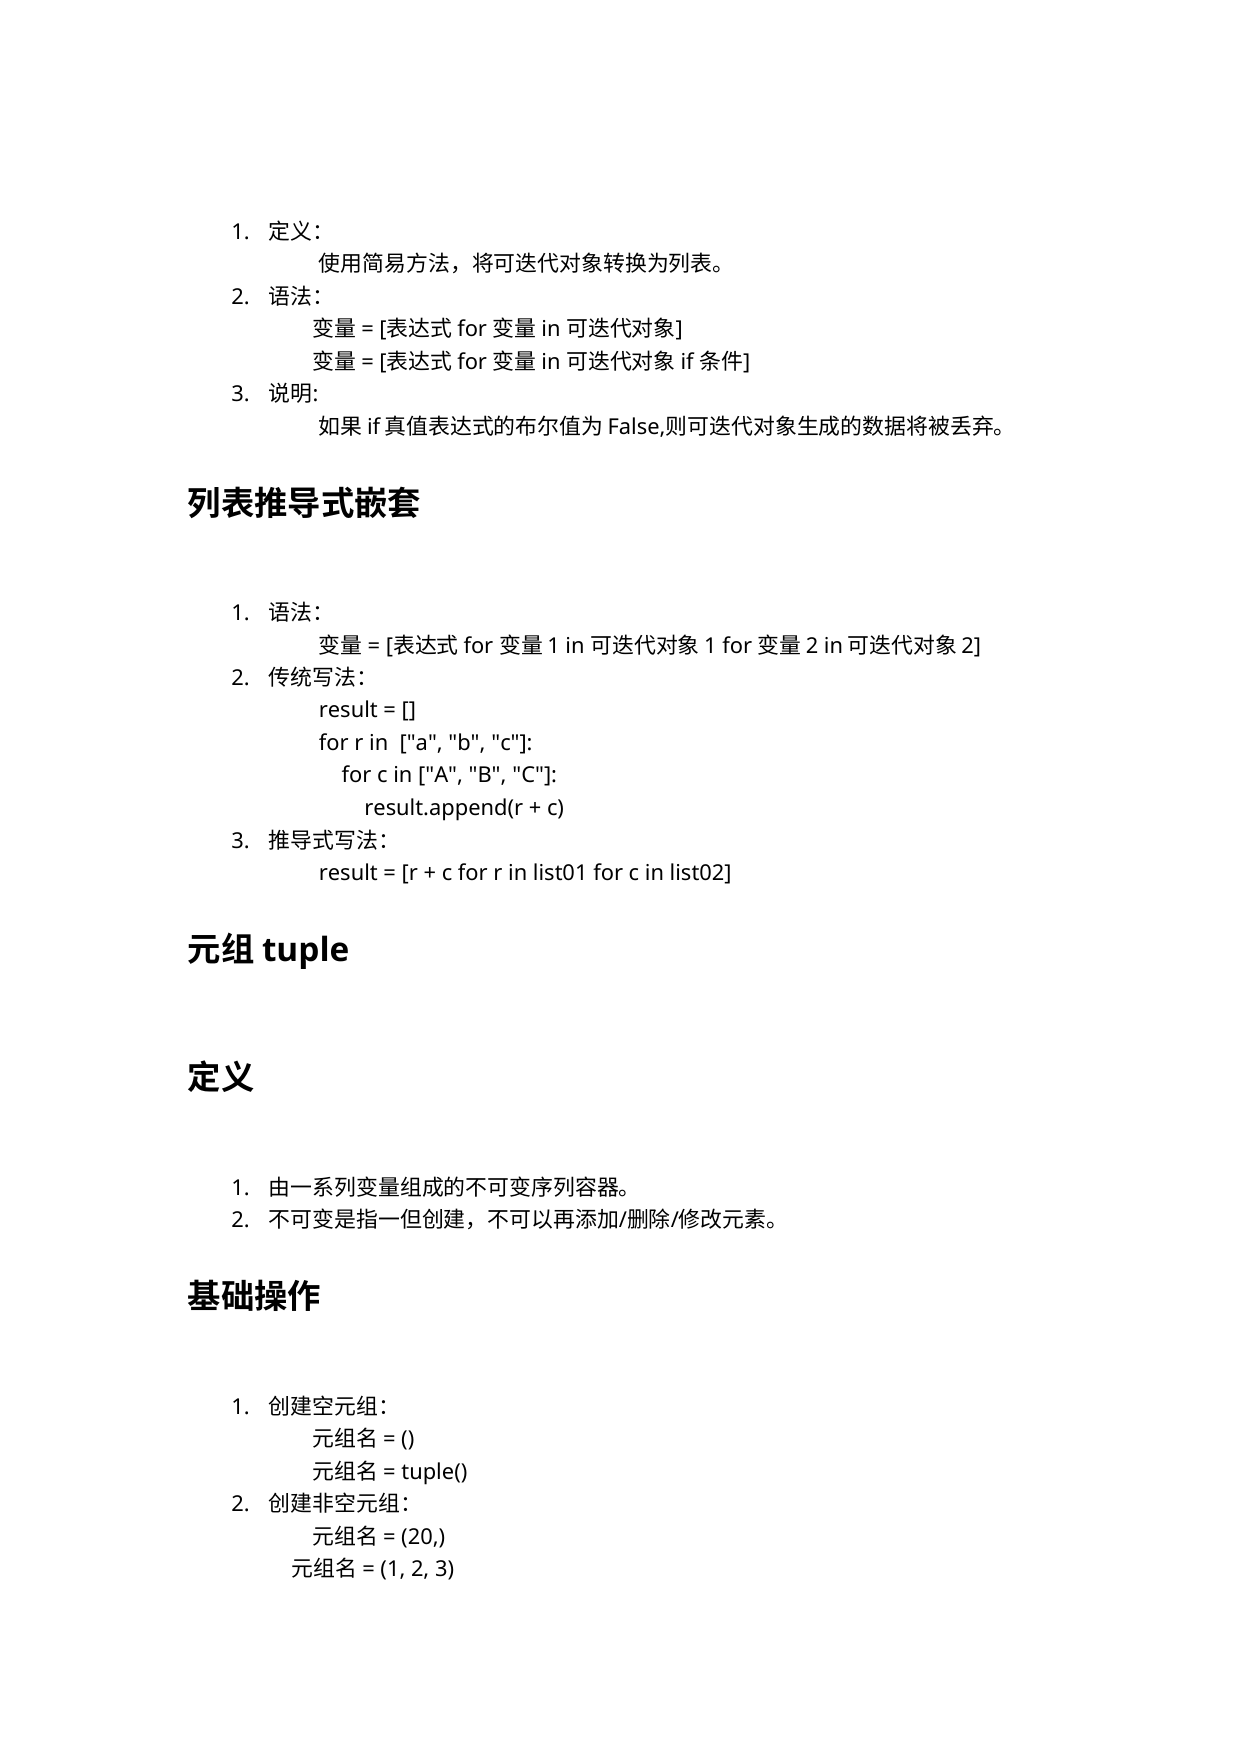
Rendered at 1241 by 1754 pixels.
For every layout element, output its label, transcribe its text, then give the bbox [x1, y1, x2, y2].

text for r in ["a", "b", "c"]: [312, 725, 1053, 758]
text 变量 = [表达式 for 变量1 in 可迭代对象1 for 变量2 in可迭代对象2] [312, 628, 1053, 660]
list 定义： [231, 213, 1053, 246]
text 使用简易方法，将可迭代对象转换为列表。 [275, 246, 1053, 278]
list 不可变是指一但创建，不可以再添加/删除/修改元素。 [231, 1202, 1053, 1234]
subtitle 列表推导式嵌套 [187, 468, 1053, 533]
text 元组名 = (1, 2, 3) [225, 1551, 1053, 1583]
list 创建非空元组： [231, 1486, 1053, 1518]
list 传统写法： [231, 660, 1053, 693]
list 推导式写法： [231, 823, 1053, 855]
list 语法： [231, 595, 1053, 628]
text 变量 = [表达式 for 变量 in 可迭代对象] [269, 311, 1053, 343]
text 元组名 = tuple() [269, 1453, 1053, 1486]
text result = [r + c for r in list01 for c in list02] [312, 855, 1053, 888]
text 如果if真值表达式的布尔值为False,则可迭代对象生成的数据将被丢弃。 [312, 408, 1053, 441]
list 创建空元组： [231, 1388, 1053, 1421]
text 元组名 = () [269, 1421, 1053, 1453]
subtitle 基础操作 [187, 1261, 1053, 1326]
list 由一系列变量组成的不可变序列容器。 [231, 1169, 1053, 1202]
text result = [] [312, 693, 1053, 725]
subtitle 元组 tuple [187, 915, 1053, 980]
subtitle 定义 [187, 1042, 1053, 1107]
text result.append(r + c) [312, 790, 1053, 823]
text 变量 = [表达式 for 变量 in 可迭代对象 if 条件] [269, 343, 1053, 376]
list 说明: [231, 376, 1053, 408]
text for c in ["A", "B", "C"]: [312, 758, 1053, 790]
list 语法： [231, 278, 1053, 311]
text 元组名 = (20,) [269, 1518, 1053, 1551]
